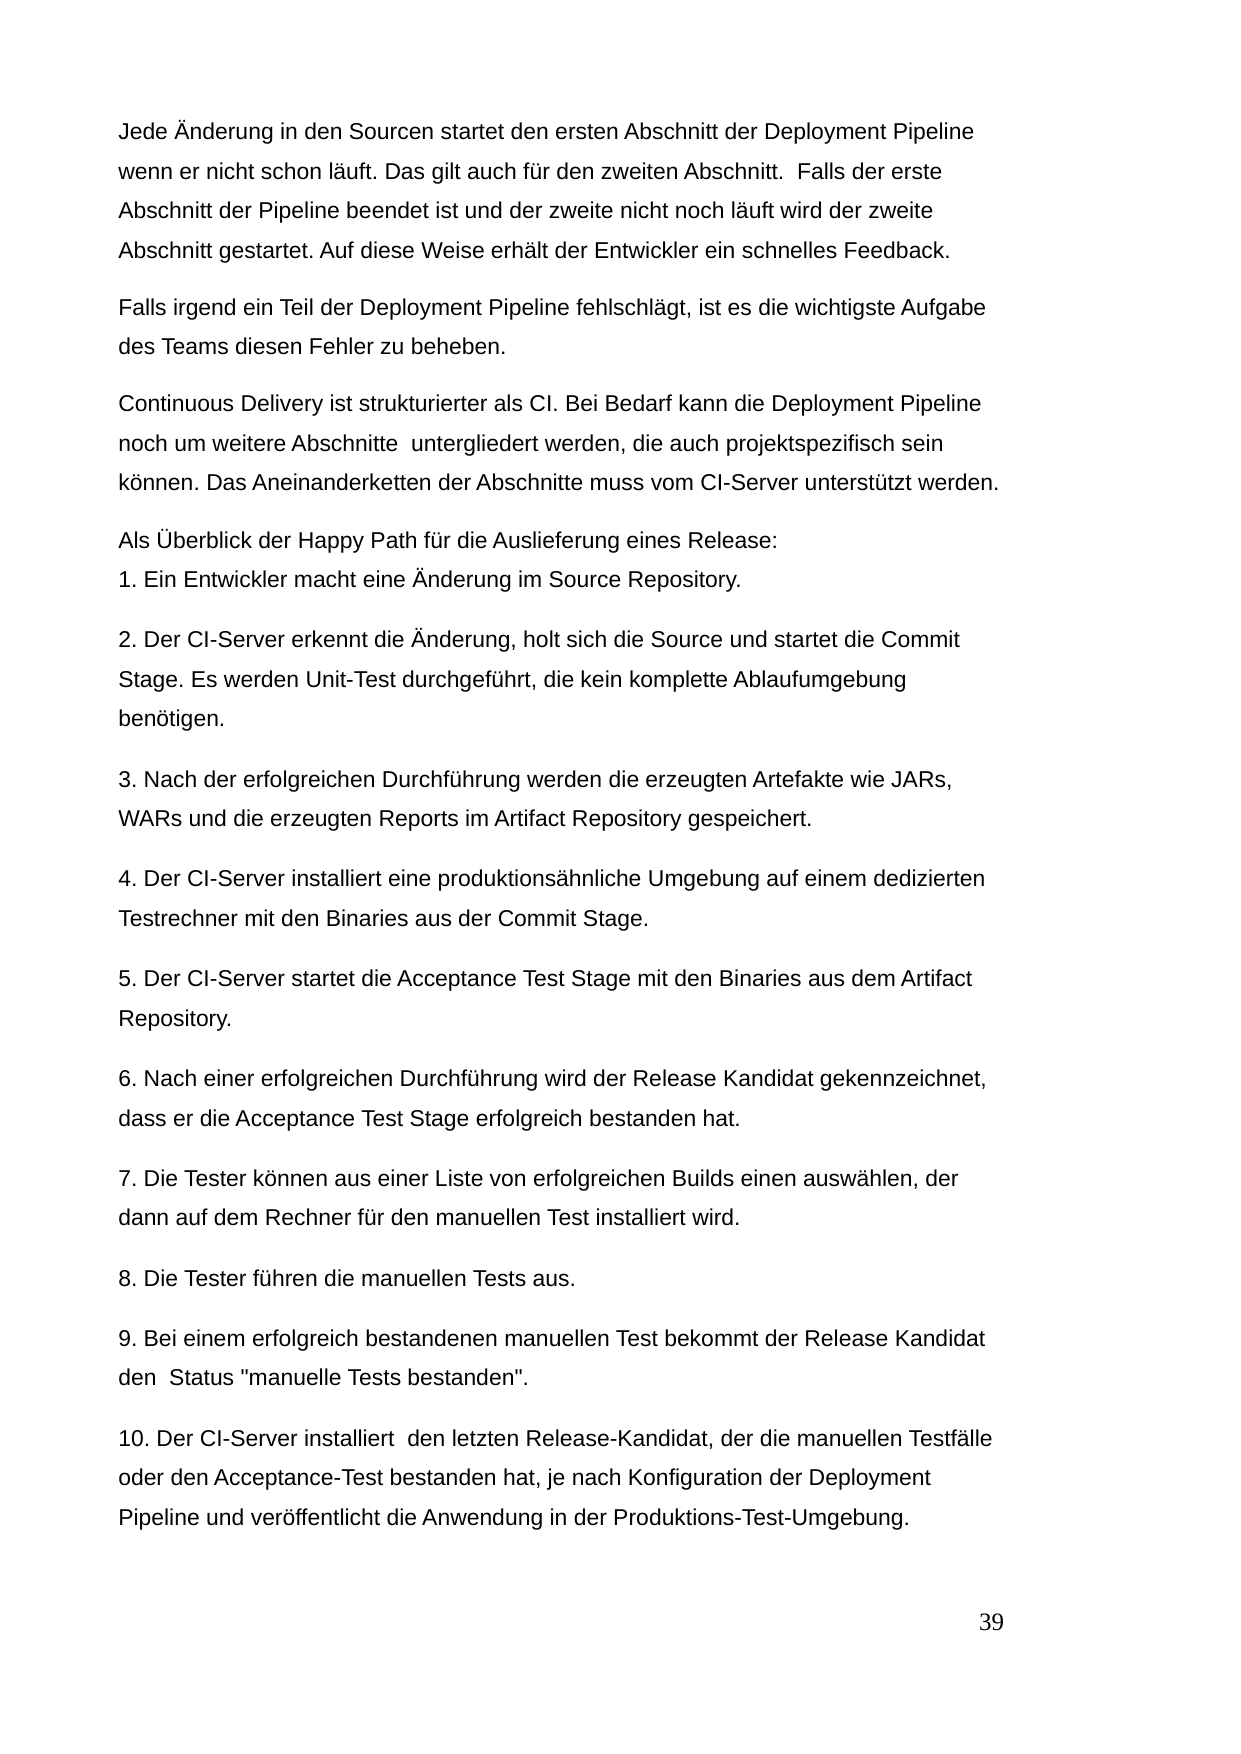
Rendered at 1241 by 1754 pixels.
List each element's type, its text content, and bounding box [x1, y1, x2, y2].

text 4. Der CI-Server installiert eine produktionsähnliche Umgebung auf einem dedizierten Testrechner mit den Binaries aus der Commit Stage. [118, 865, 1004, 931]
text 3. Nach der erfolgreichen Durchführung werden die erzeugten Artefakte wie JARs, WARs und die erzeugten Reports im Artifact Repository gespeichert. [118, 766, 1004, 831]
text 10. Der CI-Server installiert den letzten Release-Kandidat, der die manuellen Testfälle oder den Acceptance-Test bestanden hat, je nach Konfiguration der Deployment Pipeline und veröffentlicht die Anwendung in der Produktions-Test-Umgebung. [118, 1425, 1004, 1530]
text Als Überblick der Happy Path für die Auslieferung eines Release: [118, 527, 1004, 553]
text 6. Nach einer erfolgreichen Durchführung wird der Release Kandidat gekennzeichnet, dass er die Acceptance Test Stage erfolgreich bestanden hat. [118, 1065, 1004, 1131]
text 1. Ein Entwickler macht eine Änderung im Source Repository. [118, 566, 1004, 592]
text 5. Der CI-Server startet die Acceptance Test Stage mit den Binaries aus dem Artifact Repository. [118, 965, 1004, 1031]
text Falls irgend ein Teil der Deployment Pipeline fehlschlägt, ist es die wichtigste Aufgabe des Teams diesen Fehler zu beheben. [118, 294, 1004, 359]
text 8. Die Tester führen die manuellen Tests aus. [118, 1264, 1004, 1291]
text 9. Bei einem erfolgreich bestandenen manuellen Test bekommt der Release Kandidat den Status "manuelle Tests bestanden". [118, 1325, 1004, 1391]
text 7. Die Tester können aus einer Liste von erfolgreichen Builds einen auswählen, der dann auf dem Rechner für den manuellen Test installiert wird. [118, 1165, 1004, 1231]
text Jede Änderung in den Sourcen startet den ersten Abschnitt der Deployment Pipeline wenn er nicht schon läuft. Das gilt auch für den zweiten Abschnitt. Falls der erste Abschnitt der Pipeline beendet ist und der zweite nicht noch läuft wird der zweite Abschnitt gestartet. Auf diese Weise erhält der Entwickler ein schnelles Feedback. [118, 118, 1004, 263]
text 2. Der CI-Server erkennt die Änderung, holt sich die Source und startet die Commit Stage. Es werden Unit-Test durchgeführt, die kein komplette Ablaufumgebung benötigen. [118, 626, 1004, 732]
text Continuous Delivery ist strukturierter als CI. Bei Bedarf kann die Deployment Pipeline noch um weitere Abschnitte untergliedert werden, die auch projektspezifisch sein können. Das Aneinanderketten der Abschnitte muss vom CI-Server unterstützt werden. [118, 390, 1004, 496]
